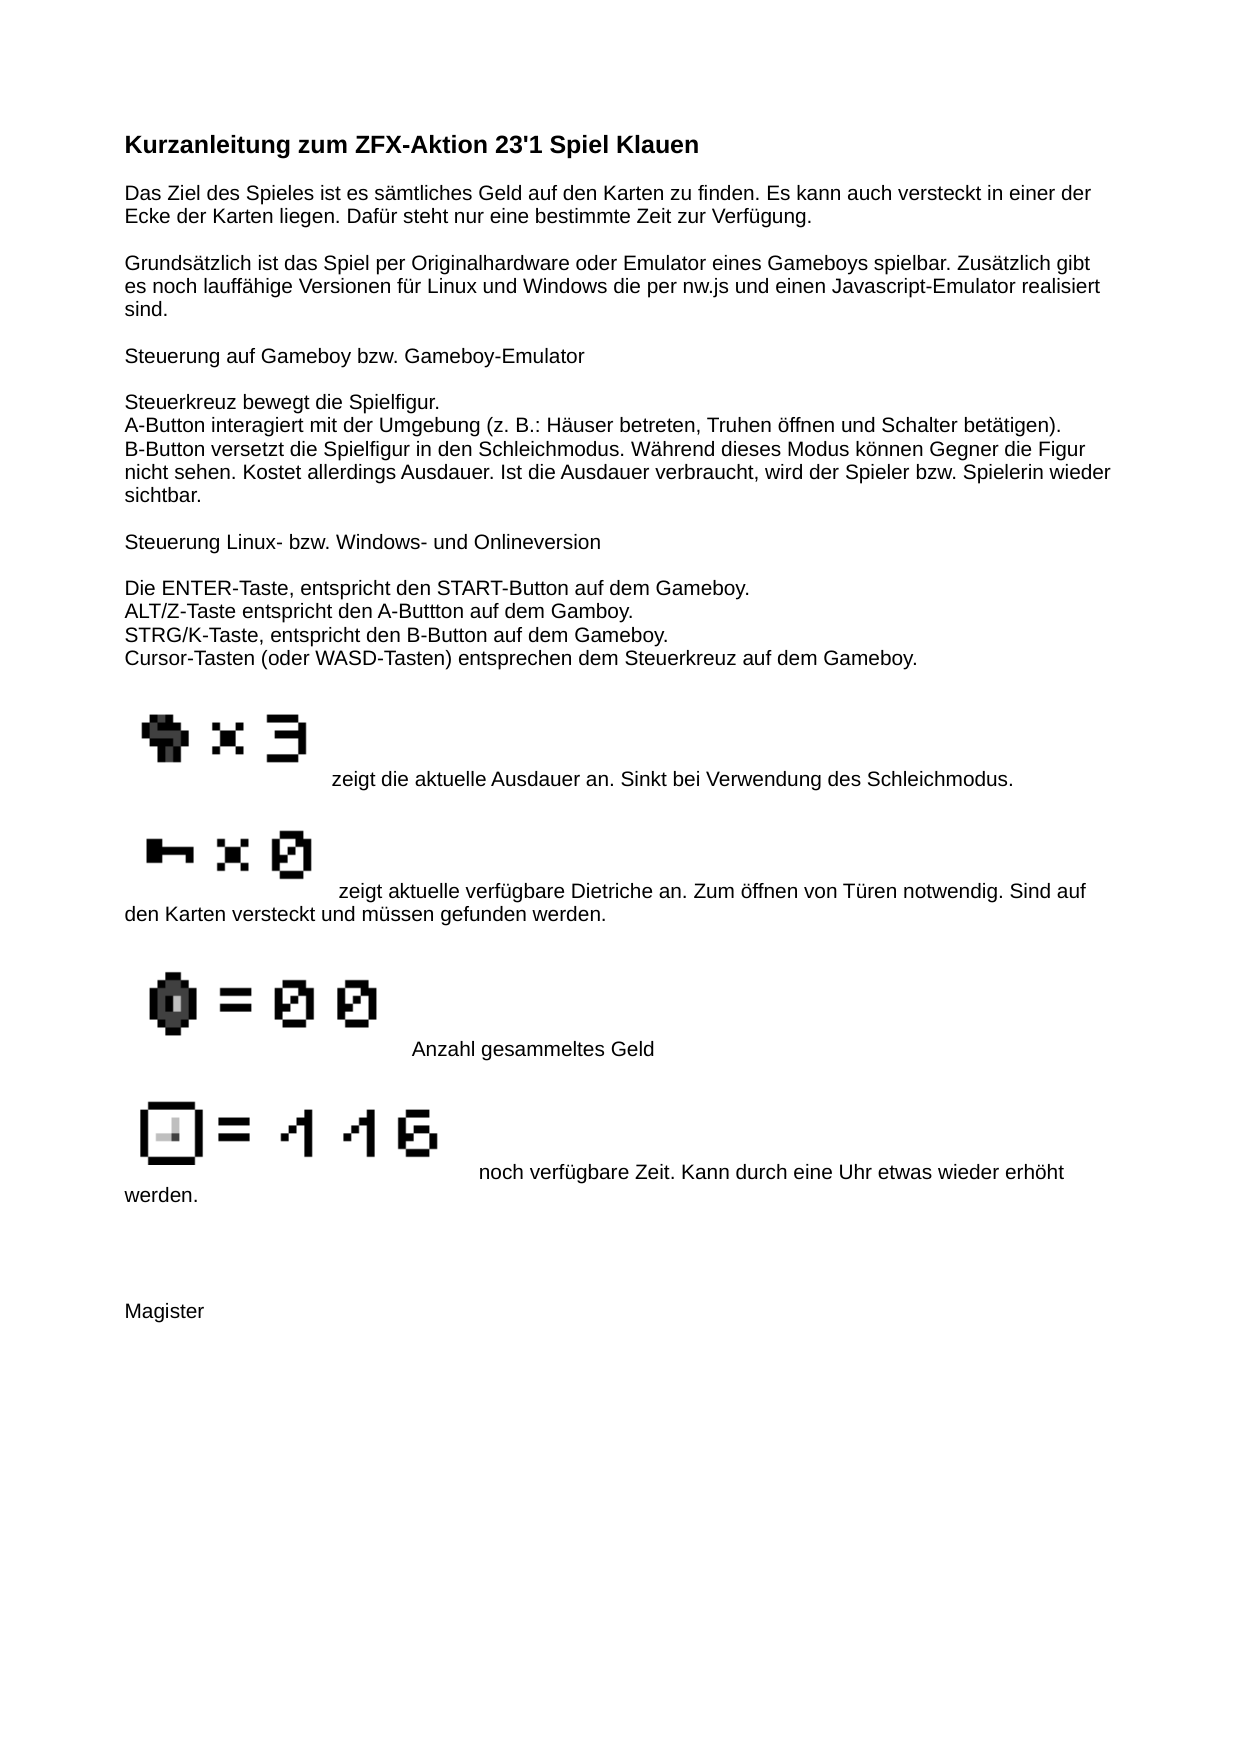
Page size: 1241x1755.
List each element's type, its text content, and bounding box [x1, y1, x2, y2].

text Anzahl gesammeltes Geld [118, 949, 1122, 1061]
text B-Button versetzt die Spielfigur in den Schleichmodus. Während dieses Modus können Gegner die Figur nicht sehen. Kostet allerdings Ausdauer. Ist die Ausdauer verbraucht, wird der Spieler bzw. Spielerin wieder sichtbar. [118, 437, 1122, 507]
text Die ENTER-Taste, entspricht den START-Button auf dem Gameboy. [118, 577, 1122, 600]
text Steuerung auf Gameboy bzw. Gameboy-Emulator [118, 344, 1122, 368]
text zeigt aktuelle verfügbare Dietriche an. Zum öffnen von Türen notwendig. Sind auf den Karten versteckt und müssen gefunden werden. [118, 814, 1122, 926]
text Kurzanleitung zum ZFX-Aktion 23'1 Spiel Klauen [118, 124, 1122, 158]
picture [139, 707, 311, 772]
text ALT/Z-Taste entspricht den A-Buttton auf dem Gamboy. [118, 600, 1122, 623]
picture [139, 963, 397, 1042]
text Steuerkreuz bewegt die Spielfigur. [118, 391, 1122, 414]
text zeigt die aktuelle Ausdauer an. Sinkt bei Verwendung des Schleichmodus. [118, 693, 1122, 791]
text A-Button interagiert mit der Umgebung (z. B.: Häuser betreten, Truhen öffnen und Schalter betätigen). [118, 414, 1122, 437]
text STRG/K-Taste, entspricht den B-Button auf dem Gameboy. [118, 623, 1122, 646]
text Steuerung Linux- bzw. Windows- und Onlineversion [118, 530, 1122, 553]
text Grundsätzlich ist das Spiel per Originalhardware oder Emulator eines Gameboys spielbar. Zusätzlich gibt es noch lauffähige Versionen für Linux und Windows die per nw.js und einen Javascript-Emulator realisiert sind. [118, 251, 1122, 321]
text Cursor-Tasten (oder WASD-Tasten) entsprechen dem Steuerkreuz auf dem Gameboy. [118, 646, 1122, 669]
text noch verfügbare Zeit. Kann durch eine Uhr etwas wieder erhöht werden. [118, 1084, 1122, 1207]
picture [139, 1099, 464, 1165]
picture [139, 828, 324, 884]
text Das Ziel des Spieles ist es sämtliches Geld auf den Karten zu finden. Es kann auch versteckt in einer der Ecke der Karten liegen. Dafür steht nur eine bestimmte Zeit zur Verfügung. [118, 182, 1122, 228]
text Magister [118, 1299, 1122, 1329]
